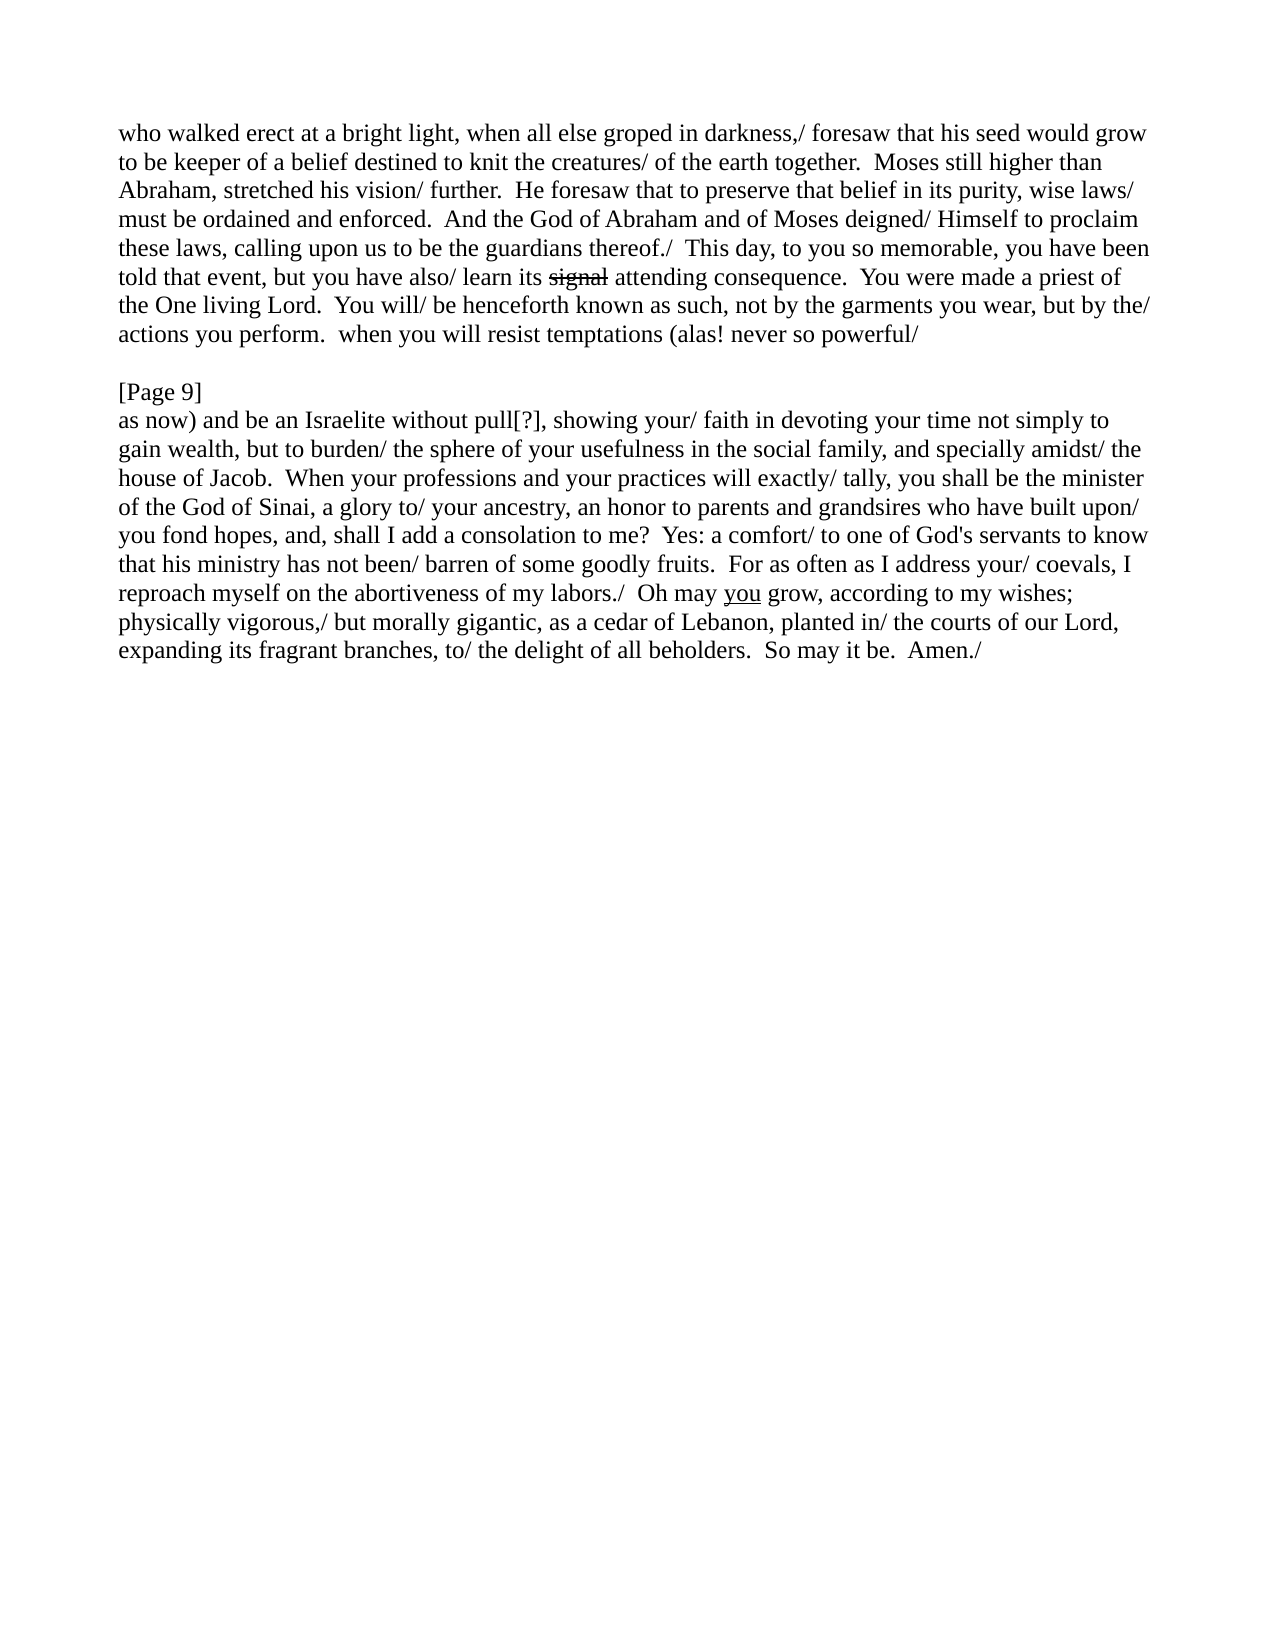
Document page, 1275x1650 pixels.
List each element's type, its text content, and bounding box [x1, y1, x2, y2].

text as now) and be an Israelite without pull[?], showing your/ faith in devoting your time not simply to gain wealth, but to burden/ the sphere of your usefulness in the social family, and specially amidst/ the house of Jacob. When your professions and your practices will exactly/ tally, you shall be the minister of the God of Sinai, a glory to/ your ancestry, an honor to parents and grandsires who have built upon/ you fond hopes, and, shall I add a consolation to me? Yes: a comfort/ to one of God's servants to know that his ministry has not been/ barren of some goodly fruits. For as often as I address your/ coevals, I reproach myself on the abortiveness of my labors./ Oh may you grow, according to my wishes; physically vigorous,/ but morally gigantic, as a cedar of Lebanon, planted in/ the courts of our Lord, expanding its fragrant branches, to/ the delight of all beholders. So may it be. Amen./ [118, 406, 1157, 664]
text [Page 9] [118, 377, 1157, 406]
text who walked erect at a bright light, when all else groped in darkness,/ foresaw that his seed would grow to be keeper of a belief destined to knit the creatures/ of the earth together. Moses still higher than Abraham, stretched his vision/ further. He foresaw that to preserve that belief in its purity, wise laws/ must be ordained and enforced. And the God of Abraham and of Moses deigned/ Himself to proclaim these laws, calling upon us to be the guardians thereof./ This day, to you so memorable, you have been told that event, but you have also/ learn its signal attending consequence. You were made a priest of the One living Lord. You will/ be henceforth known as such, not by the garments you wear, but by the/ actions you perform. when you will resist temptations (alas! never so powerful/ [118, 118, 1157, 348]
